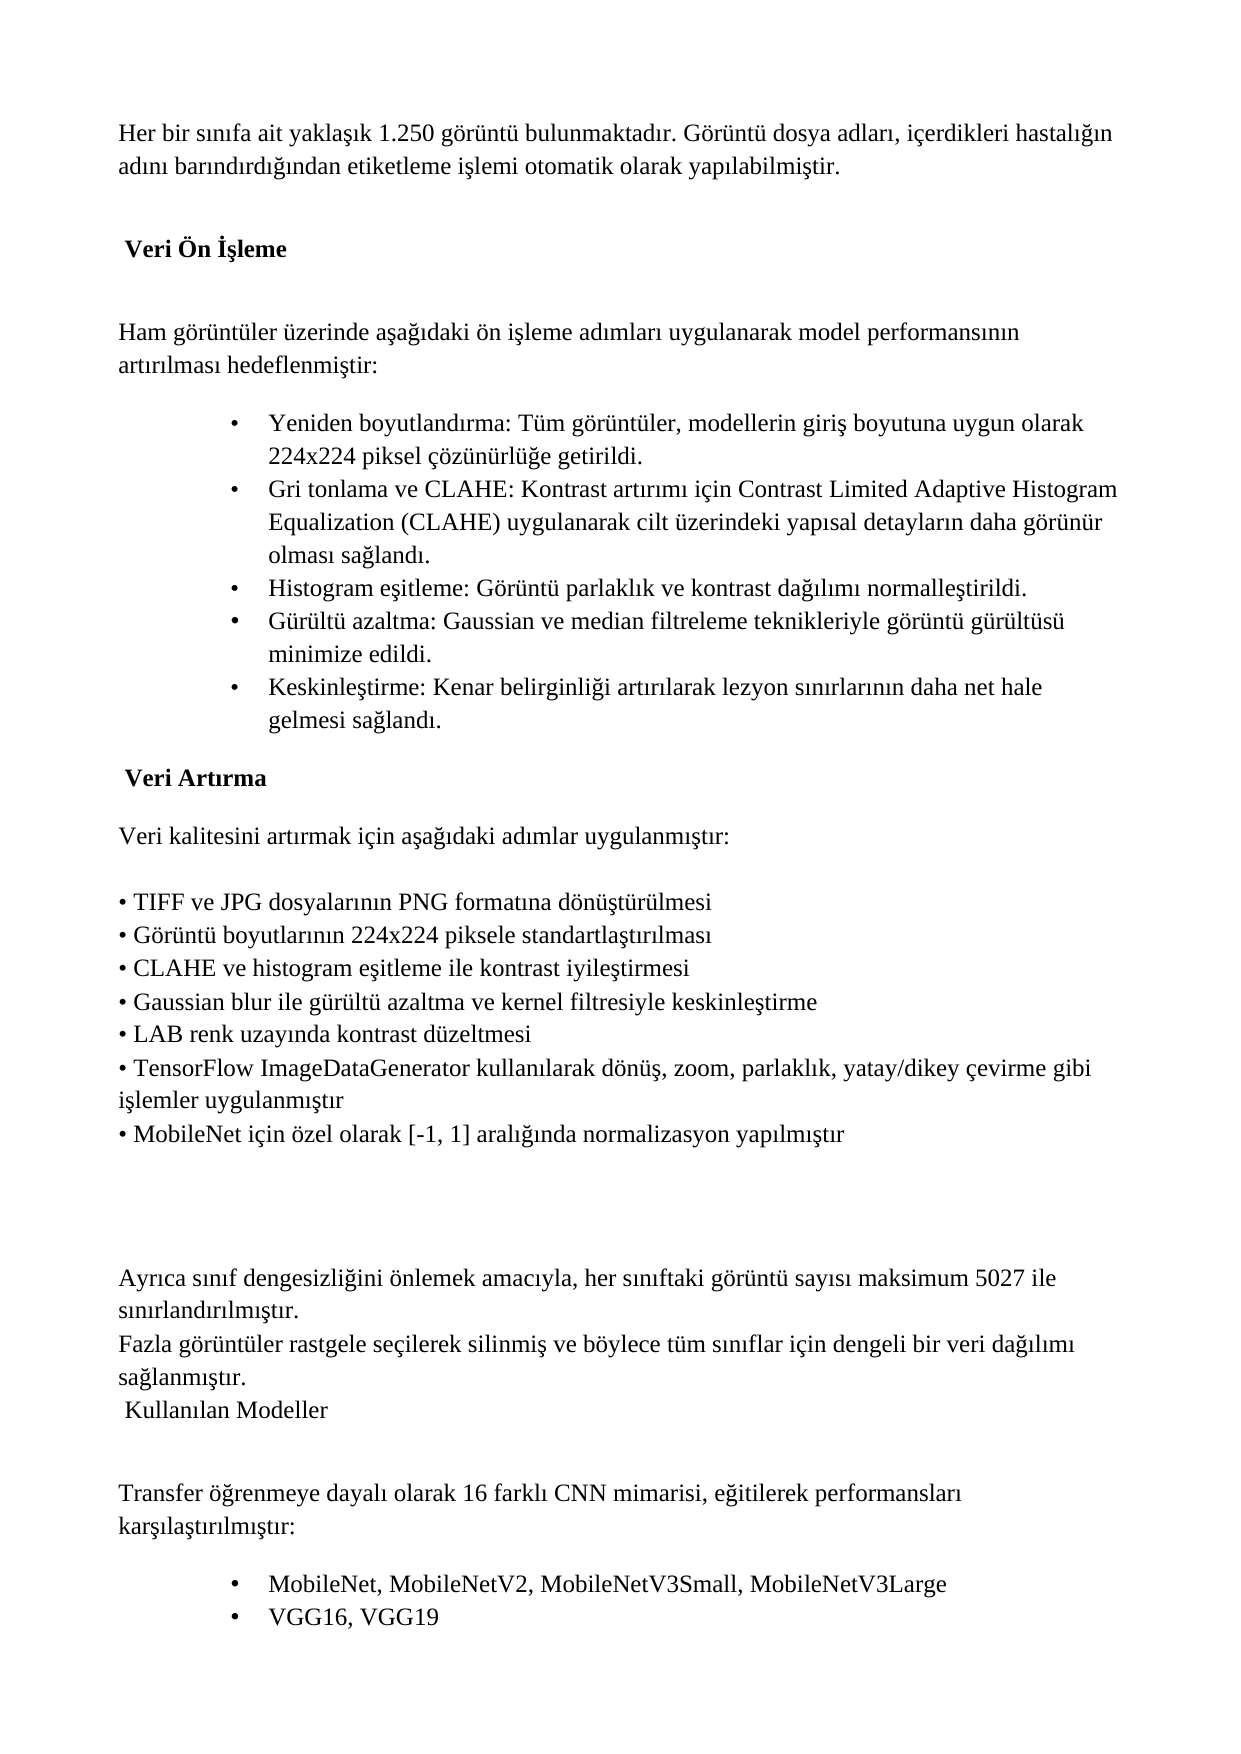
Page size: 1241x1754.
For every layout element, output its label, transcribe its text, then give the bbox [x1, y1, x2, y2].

list Histogram eşitleme: Görüntü parlaklık ve kontrast dağılımı normalleştirildi. [231, 573, 1122, 602]
list Yeniden boyutlandırma: Tüm görüntüler, modellerin giriş boyutuna uygun olarak 224x224 piksel çözünürlüğe getirildi. [231, 408, 1122, 470]
list Gri tonlama ve CLAHE: Kontrast artırımı için Contrast Limited Adaptive Histogram Equalization (CLAHE) uygulanarak cilt üzerindeki yapısal detayların daha görünür olması sağlandı. [231, 474, 1122, 569]
text Veri Artırma [118, 763, 1122, 792]
text Her bir sınıfa ait yaklaşık 1.250 görüntü bulunmaktadır. Görüntü dosya adları, içerdikleri hastalığın adını barındırdığından etiketleme işlemi otomatik olarak yapılabilmiştir. [118, 118, 1122, 180]
list VGG16, VGG19 [231, 1602, 1122, 1631]
text Ayrıca sınıf dengesizliğini önlemek amacıyla, her sınıftaki görüntü sayısı maksimum 5027 ile sınırlandırılmıştır. Fazla görüntüler rastgele seçilerek silinmiş ve böylece tüm sınıflar için dengeli bir veri dağılımı sağlanmıştır. Kullanılan Modeller [118, 1229, 1122, 1423]
text Veri Ön İşleme [118, 234, 1122, 263]
list MobileNet, MobileNetV2, MobileNetV3Small, MobileNetV3Large [231, 1569, 1122, 1597]
text Veri kalitesini artırmak için aşağıdaki adımlar uygulanmıştır: • TIFF ve JPG dosyalarının PNG formatına dönüştürülmesi • Görüntü boyutlarının 224x224 piksele standartlaştırılması • CLAHE ve histogram eşitleme ile kontrast iyileştirmesi • Gaussian blur ile gürültü azaltma ve kernel filtresiyle keskinleştirme • LAB renk uzayında kontrast düzeltmesi • TensorFlow ImageDataGenerator kullanılarak dönüş, zoom, parlaklık, yatay/dikey çevirme gibi işlemler uygulanmıştır • MobileNet için özel olarak [-1, 1] aralığında normalizasyon yapılmıştır [118, 821, 1122, 1179]
list Gürültü azaltma: Gaussian ve median filtreleme teknikleriyle görüntü gürültüsü minimize edildi. [231, 606, 1122, 668]
text Ham görüntüler üzerinde aşağıdaki ön işleme adımları uygulanarak model performansının artırılması hedeflenmiştir: [118, 317, 1122, 379]
list Keskinleştirme: Kenar belirginliği artırılarak lezyon sınırlarının daha net hale gelmesi sağlandı. [231, 672, 1122, 734]
text Transfer öğrenmeye dayalı olarak 16 farklı CNN mimarisi, eğitilerek performansları karşılaştırılmıştır: [118, 1478, 1122, 1539]
